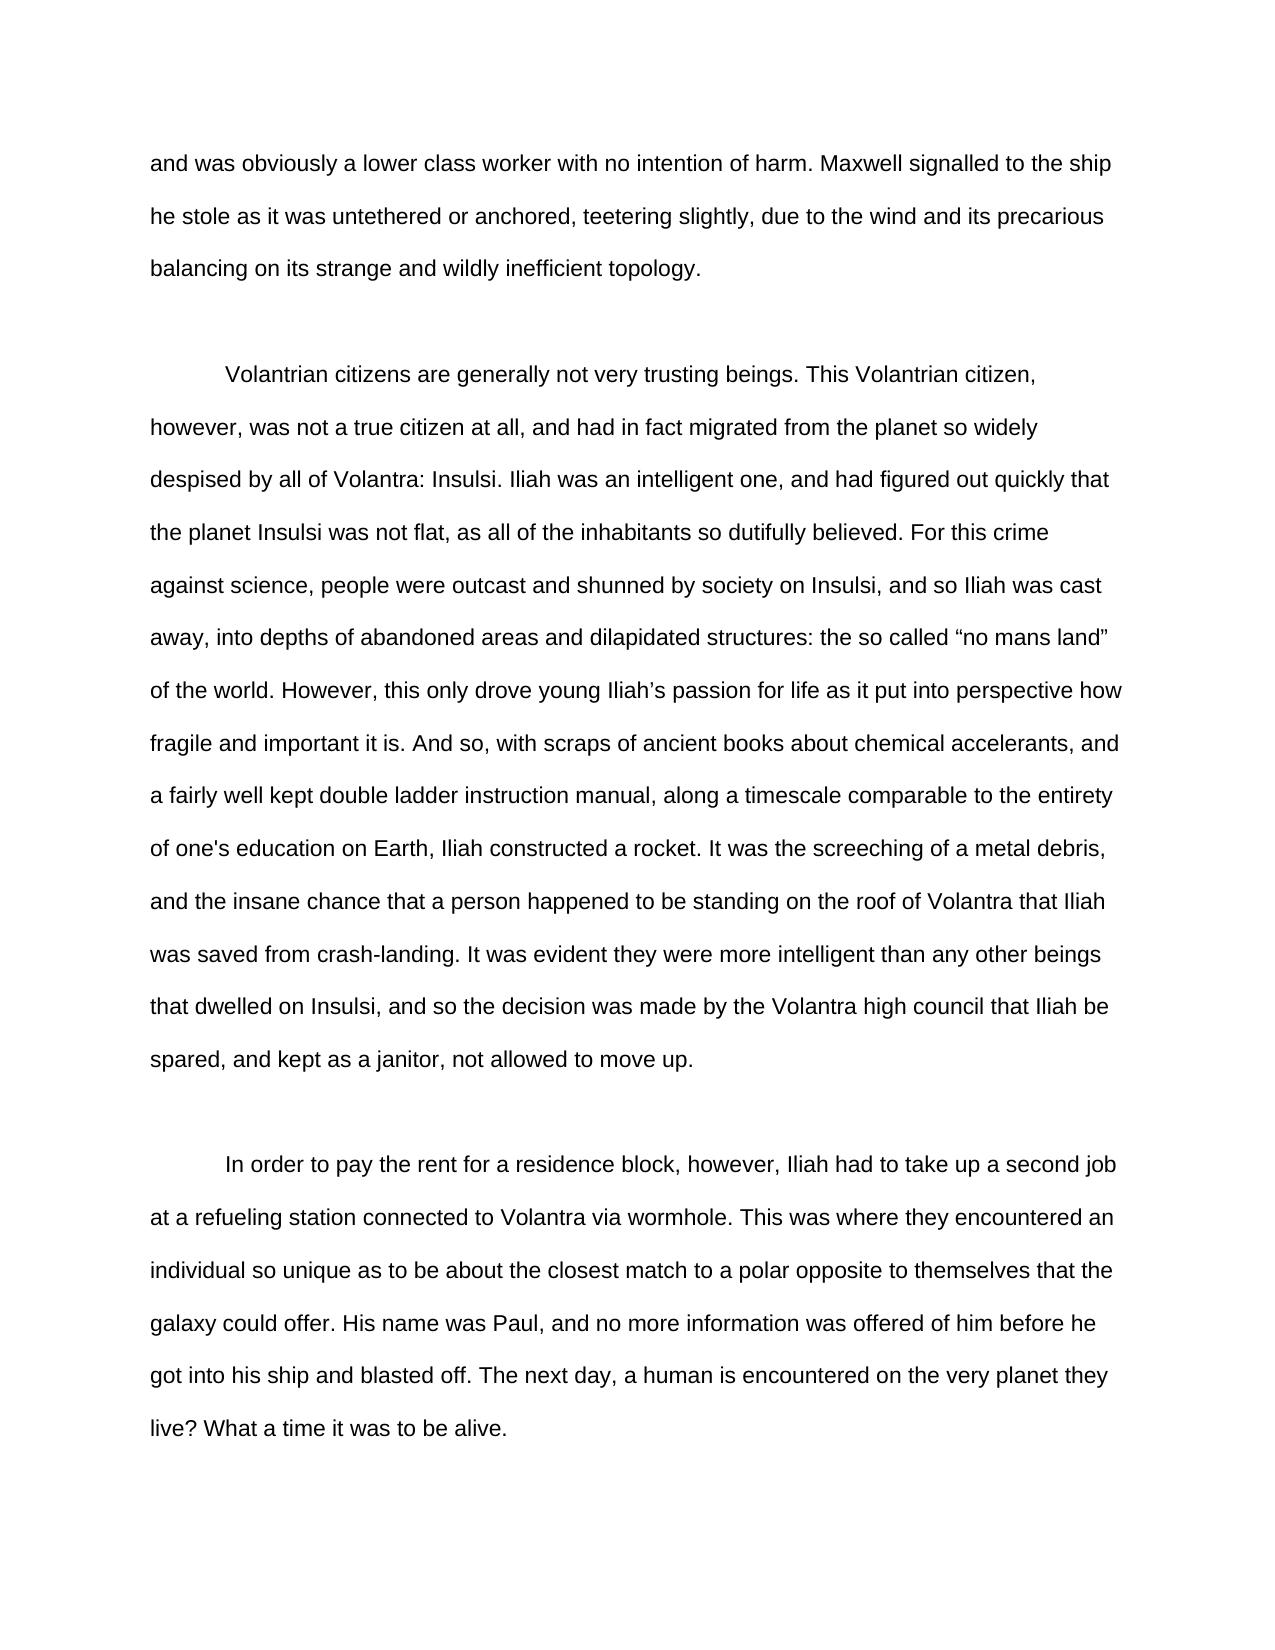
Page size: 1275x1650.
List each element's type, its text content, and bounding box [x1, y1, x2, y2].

text and was obviously a lower class worker with no intention of harm. Maxwell signalled to the ship he stole as it was untethered or anchored, teetering slightly, due to the wind and its precarious balancing on its strange and wildly inefficient topology. [150, 150, 1125, 282]
text Volantrian citizens are generally not very trusting beings. This Volantrian citizen, however, was not a true citizen at all, and had in fact migrated from the planet so widely despised by all of Volantra: Insulsi. Iliah was an intelligent one, and had figured out quickly that the planet Insulsi was not flat, as all of the inhabitants so dutifully believed. For this crime against science, people were outcast and shunned by society on Insulsi, and so Iliah was cast away, into depths of abandoned areas and dilapidated structures: the so called “no mans land” of the world. However, this only drove young Iliah’s passion for life as it put into perspective how fragile and important it is. And so, with scraps of ancient books about chemical accelerants, and a fairly well kept double ladder instruction manual, along a timescale comparable to the entirety of one's education on Earth, Iliah constructed a rocket. It was the screeching of a metal debris, and the insane chance that a person happened to be standing on the roof of Volantra that Iliah was saved from crash-landing. It was evident they were more intelligent than any other beings that dwelled on Insulsi, and so the decision was made by the Volantra high council that Iliah be spared, and kept as a janitor, not allowed to move up. [150, 361, 1125, 1072]
text In order to pay the rent for a residence block, however, Iliah had to take up a second job at a refueling station connected to Volantra via wormhole. This was where they encountered an individual so unique as to be about the closest match to a polar opposite to themselves that the galaxy could offer. His name was Paul, and no more information was offered of him before he got into his ship and blasted off. The next day, a human is encountered on the very planet they live? What a time it was to be alive. [150, 1151, 1125, 1441]
